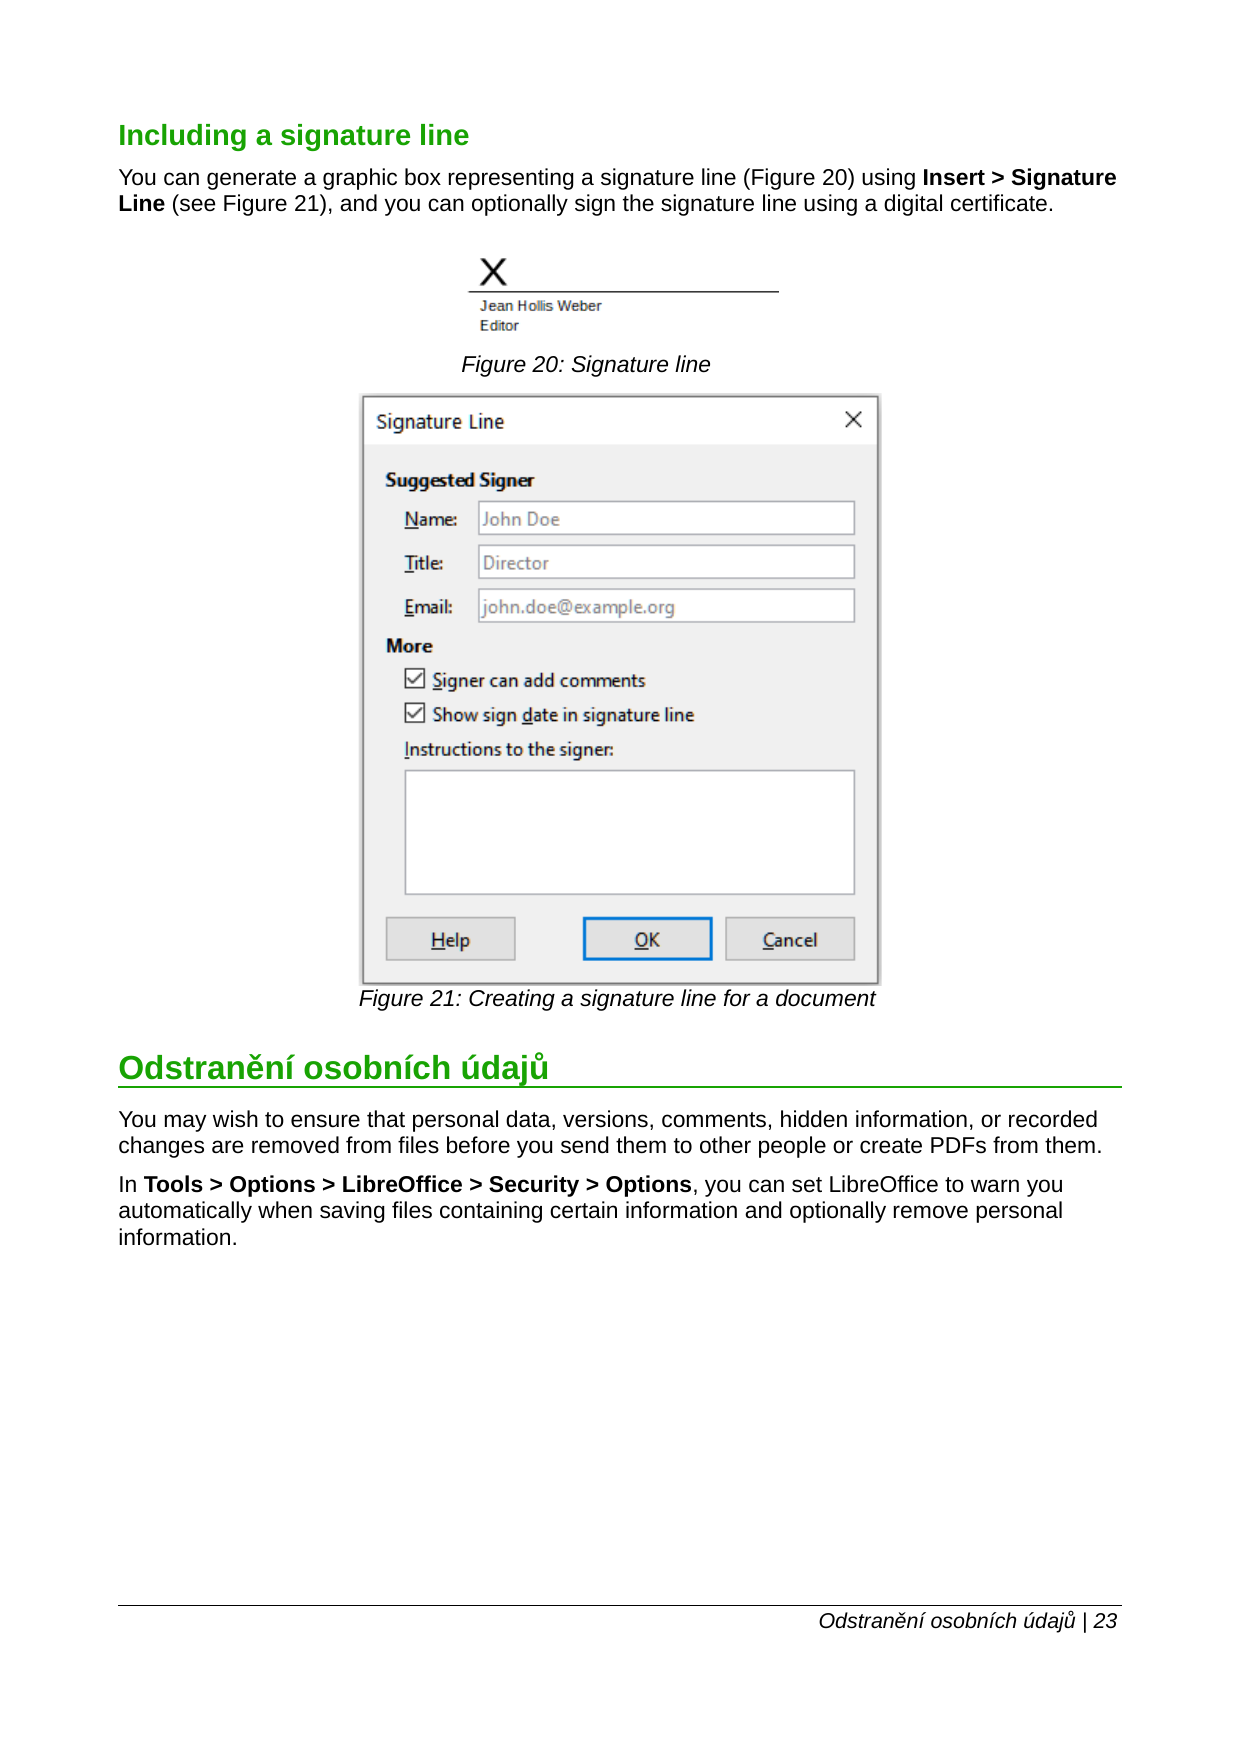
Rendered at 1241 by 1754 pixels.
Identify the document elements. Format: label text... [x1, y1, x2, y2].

picture [358, 393, 882, 986]
picture [461, 228, 779, 340]
subtitle Odstranění osobních údajů [118, 1048, 1122, 1086]
text You can generate a graphic box representing a signature line (Figure 20) using Insert > Signature Line (see Figure 21), and you can optionally sign the signature line using a digital certificate. [118, 163, 1122, 216]
text In Tools > Options > LibreOffice > Security > Options, you can set LibreOffice to warn you automatically when saving files containing certain information and optionally remove personal information. [118, 1171, 1122, 1250]
text You may wish to ensure that personal data, versions, comments, hidden information, or recorded changes are removed from files before you send them to other people or create PDFs from them. [118, 1106, 1122, 1159]
subtitle Including a signature line [118, 118, 1122, 152]
text Figure 20: Signature line [461, 340, 779, 378]
text Figure 21: Creating a signature line for a document [358, 986, 882, 1012]
